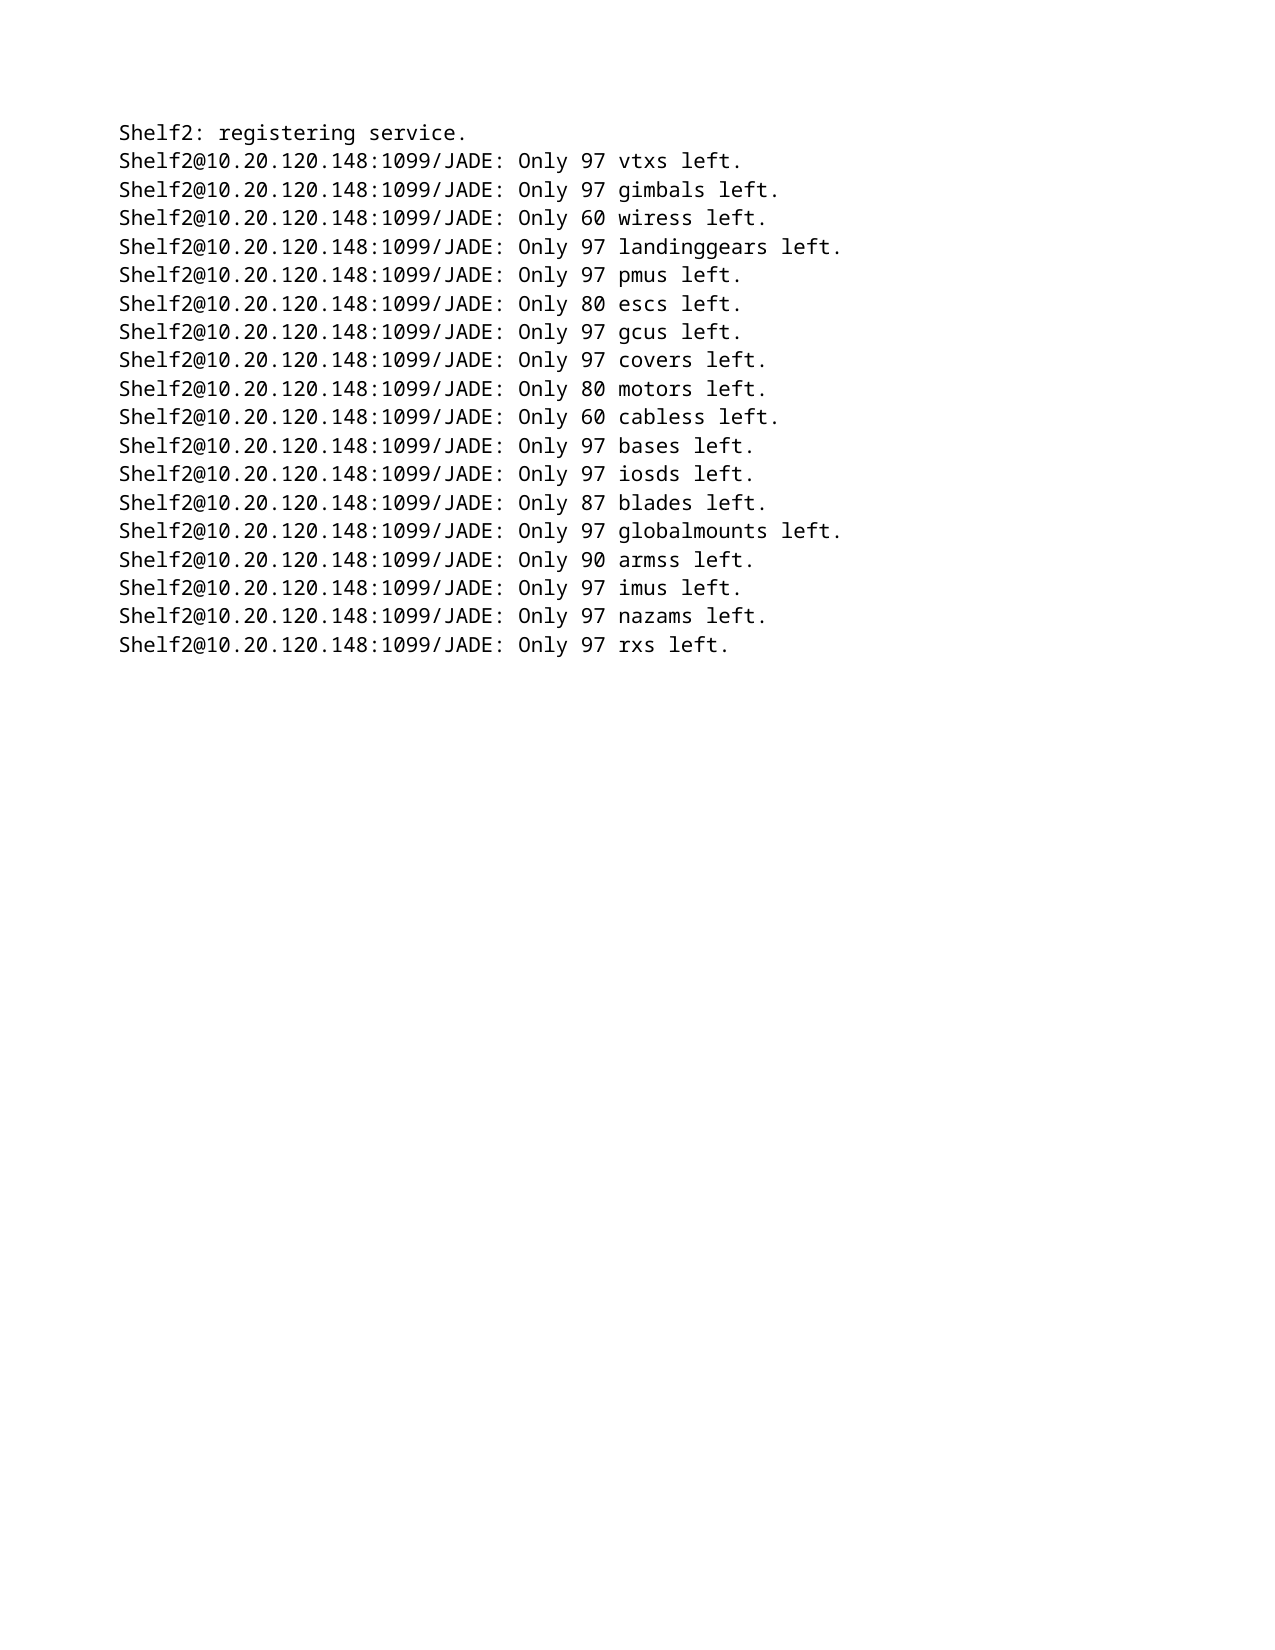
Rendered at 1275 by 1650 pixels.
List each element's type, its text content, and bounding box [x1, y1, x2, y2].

text Shelf2@10.20.120.148:1099/JADE: Only 97 gcus left. [118, 317, 1157, 346]
text Shelf2@10.20.120.148:1099/JADE: Only 87 blades left. [118, 488, 1157, 516]
text Shelf2@10.20.120.148:1099/JADE: Only 97 landinggears left. [118, 232, 1157, 260]
text Shelf2@10.20.120.148:1099/JADE: Only 60 wiress left. [118, 203, 1157, 232]
text Shelf2@10.20.120.148:1099/JADE: Only 80 escs left. [118, 289, 1157, 317]
text Shelf2@10.20.120.148:1099/JADE: Only 97 covers left. [118, 346, 1157, 374]
text Shelf2@10.20.120.148:1099/JADE: Only 60 cabless left. [118, 402, 1157, 431]
text Shelf2@10.20.120.148:1099/JADE: Only 80 motors left. [118, 374, 1157, 402]
text Shelf2@10.20.120.148:1099/JADE: Only 97 gimbals left. [118, 175, 1157, 203]
text Shelf2@10.20.120.148:1099/JADE: Only 97 rxs left. [118, 630, 1157, 658]
text Shelf2@10.20.120.148:1099/JADE: Only 97 vtxs left. [118, 147, 1157, 175]
text Shelf2@10.20.120.148:1099/JADE: Only 97 globalmounts left. [118, 516, 1157, 545]
text Shelf2@10.20.120.148:1099/JADE: Only 97 bases left. [118, 431, 1157, 459]
text Shelf2@10.20.120.148:1099/JADE: Only 97 imus left. [118, 573, 1157, 602]
text Shelf2: registering service. [118, 118, 1157, 147]
text Shelf2@10.20.120.148:1099/JADE: Only 97 iosds left. [118, 459, 1157, 488]
text Shelf2@10.20.120.148:1099/JADE: Only 90 armss left. [118, 545, 1157, 573]
text Shelf2@10.20.120.148:1099/JADE: Only 97 nazams left. [118, 602, 1157, 630]
text Shelf2@10.20.120.148:1099/JADE: Only 97 pmus left. [118, 260, 1157, 289]
